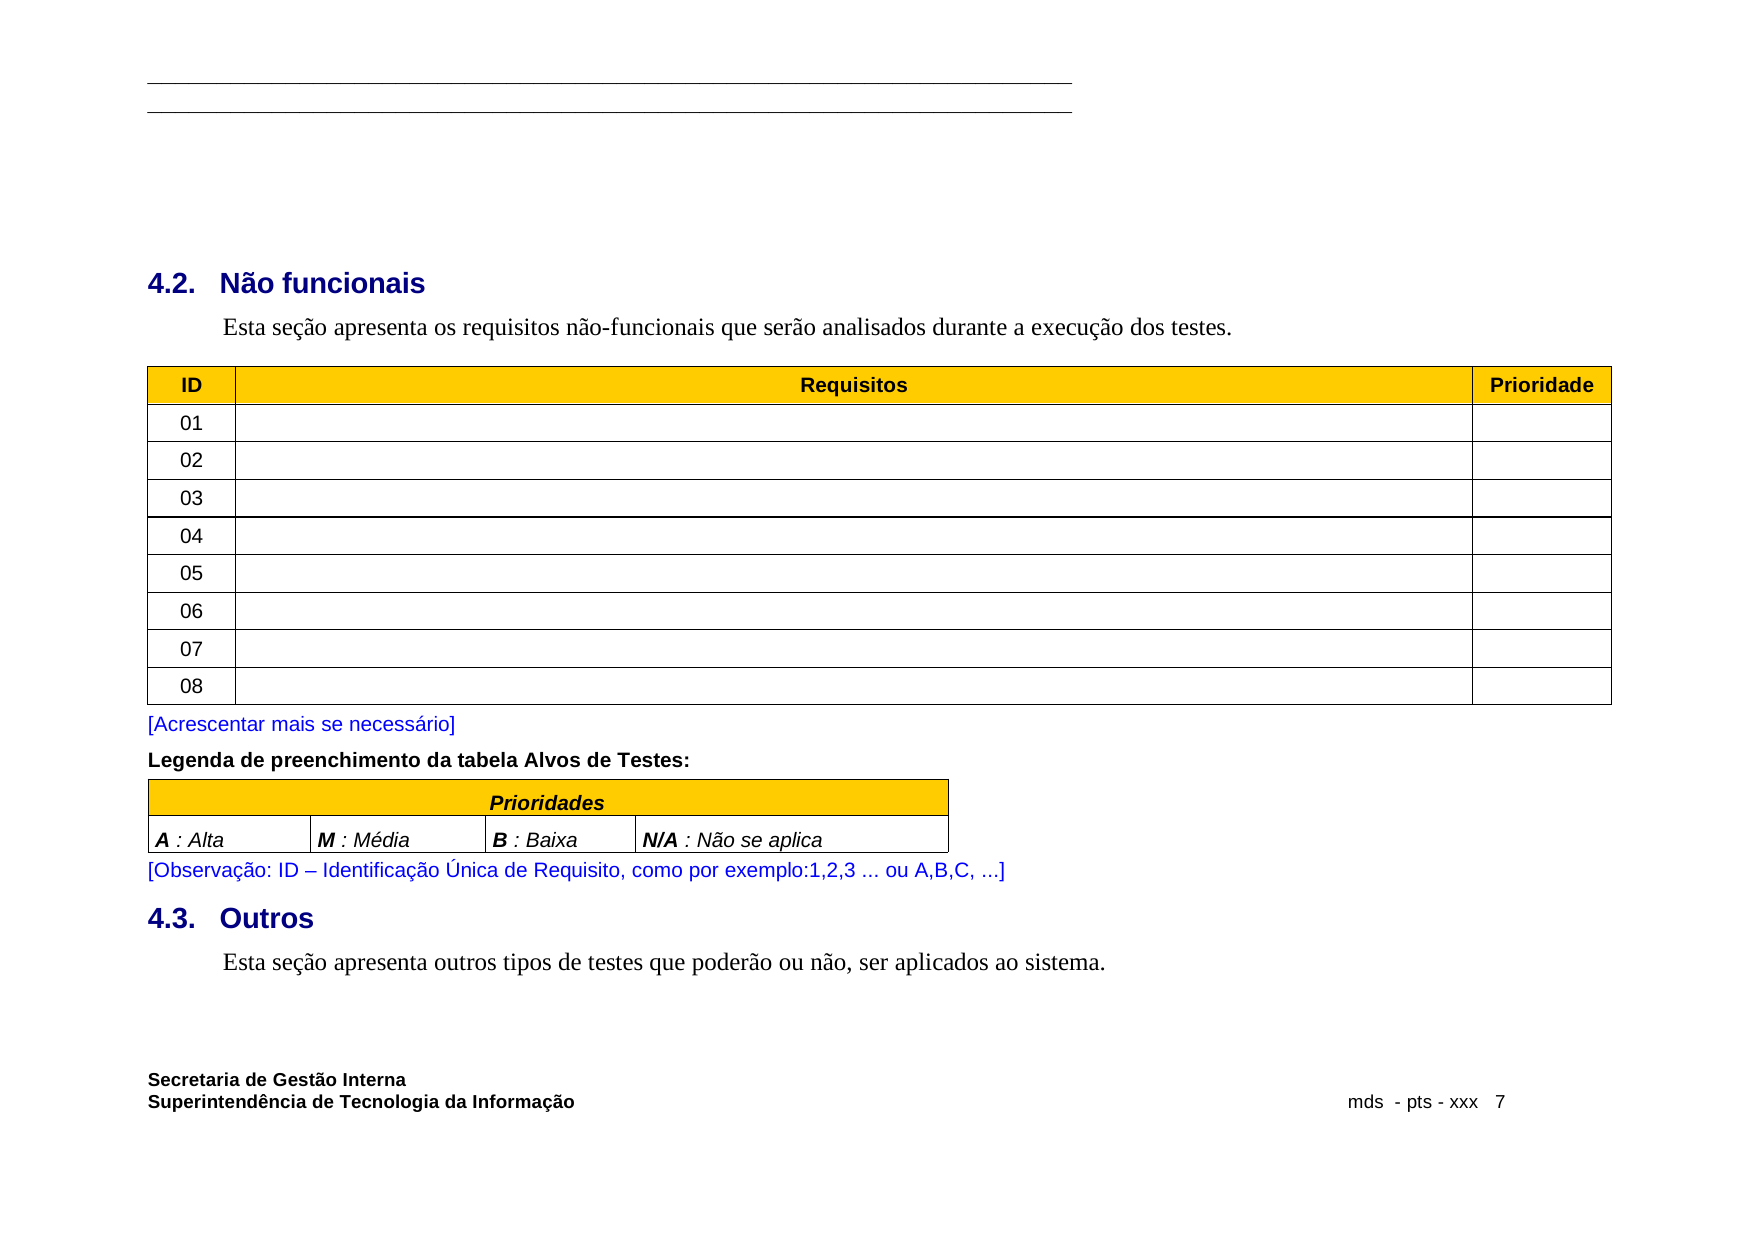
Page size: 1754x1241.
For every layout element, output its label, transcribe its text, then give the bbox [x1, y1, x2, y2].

table_cell [236, 518, 1472, 554]
table_cell [1473, 518, 1611, 554]
table_cell [1473, 593, 1611, 629]
text Esta seção apresenta outros tipos de testes que poderão ou não, ser aplicados ao sistema. [223, 947, 1642, 976]
table_cell 03 [148, 480, 235, 516]
table_cell M : Média [311, 816, 485, 852]
table_cell [1473, 668, 1611, 704]
table_header Requisitos [236, 367, 1472, 403]
table_header Prioridade [1473, 367, 1611, 403]
table_cell 05 [148, 555, 235, 592]
table_cell 04 [148, 518, 235, 554]
table_cell [236, 405, 1472, 441]
table_cell 08 [148, 668, 235, 704]
subtitle 4.3. Outros [148, 901, 1642, 934]
table_cell [236, 555, 1472, 592]
table_cell [236, 630, 1472, 667]
table_header ID [148, 367, 235, 403]
table_cell [1473, 555, 1611, 592]
table_cell [236, 593, 1472, 629]
table_cell N/A : Não se aplica [636, 816, 948, 852]
subtitle 4.2. Não funcionais [148, 266, 1642, 299]
table_cell [1473, 480, 1611, 516]
table_cell A : Alta [149, 816, 310, 852]
table_cell 01 [148, 405, 235, 441]
table_cell [1473, 630, 1611, 667]
table_cell [1473, 405, 1611, 441]
text [Observação: ID – Identificação Única de Requisito, como por exemplo:1,2,3 ... ou A,B,C, ...] [148, 858, 1642, 882]
table_cell [236, 668, 1472, 704]
text Esta seção apresenta os requisitos não-funcionais que serão analisados durante a execução dos testes. [223, 312, 1642, 341]
text Legenda de preenchimento da tabela Alvos de Testes: [148, 748, 1642, 772]
table_cell 06 [148, 593, 235, 629]
table_cell B : Baixa [486, 816, 635, 852]
text [Acrescentar mais se necessário] [148, 712, 1642, 736]
table_cell 07 [148, 630, 235, 667]
table_cell 02 [148, 442, 235, 479]
table_cell [1473, 442, 1611, 479]
table_cell [236, 442, 1472, 479]
table_header Prioridades [149, 780, 948, 815]
table_cell [236, 480, 1472, 516]
